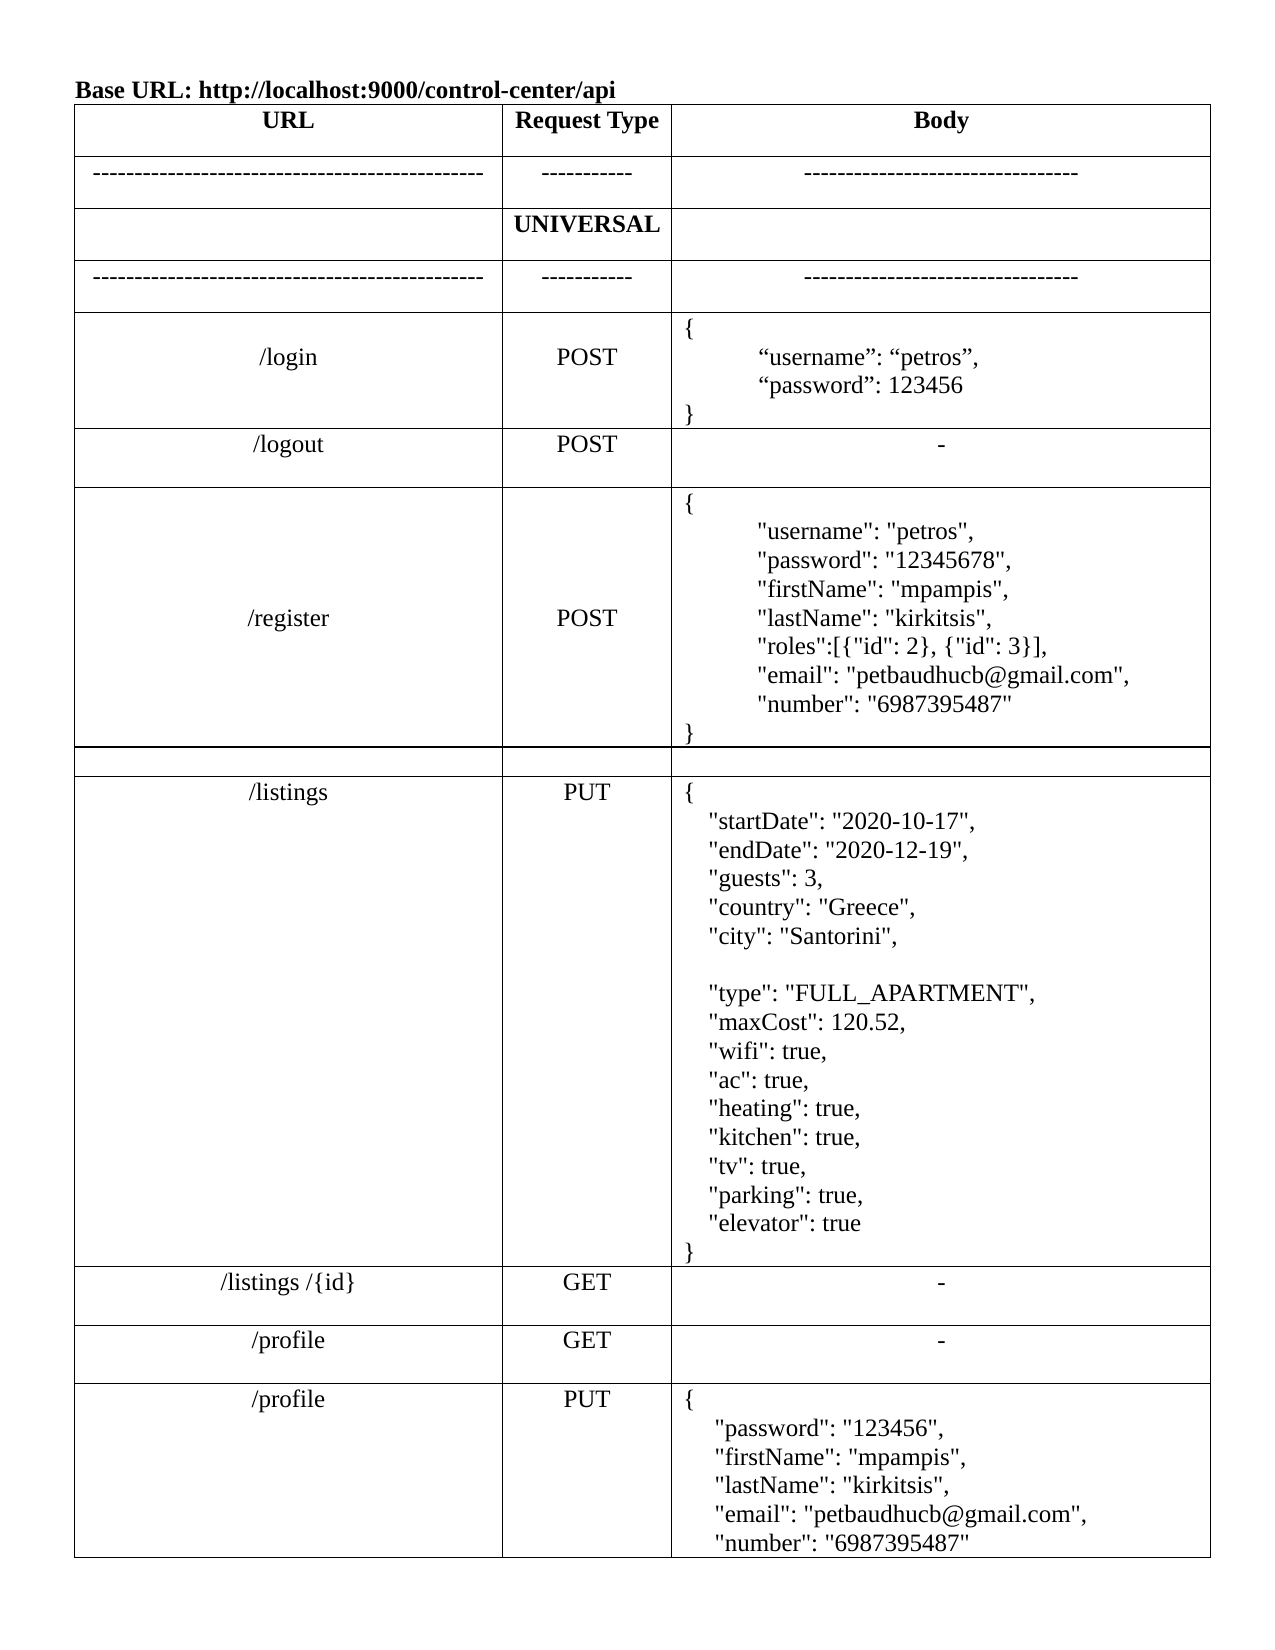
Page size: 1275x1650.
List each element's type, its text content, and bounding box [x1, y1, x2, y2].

table_cell [1211, 208, 1275, 260]
table_cell [1211, 776, 1275, 1266]
table_cell ----------------------------------------------- [1211, 156, 1275, 208]
table_cell - [672, 429, 1210, 487]
table_cell [1211, 746, 1275, 776]
table_header URL [75, 105, 502, 156]
table_cell PUT [503, 777, 671, 1266]
table_cell --------------------------------- [672, 157, 1210, 208]
table_header Body [672, 105, 1210, 156]
table_cell ----------------------------------------------- [1211, 260, 1275, 312]
table_cell { “username”: “petros”, “password”: 123456 } [672, 313, 1210, 428]
table_cell UNIVERSAL [503, 209, 671, 260]
table_cell [503, 748, 671, 776]
table_cell - [672, 1267, 1210, 1324]
table_cell GET [503, 1326, 671, 1383]
table_cell /listings [75, 777, 502, 1266]
table_cell /listings /{id} [75, 1267, 502, 1324]
table_cell [1211, 487, 1275, 746]
table_header [1211, 104, 1275, 156]
table_cell POST [503, 488, 671, 746]
table_cell GET [503, 1267, 671, 1324]
table_cell [672, 748, 1210, 776]
table_cell ----------------------------------------------- [75, 261, 502, 312]
table_cell { "username": "petros", "password": "12345678", "firstName": "mpampis", "lastName": "kirkitsis", "roles":[{"id": 2}, {"id": 3}], "email": "petbaudhucb@gmail.com", "number": "6987395487" } [672, 488, 1210, 746]
table_cell PUT [503, 1384, 671, 1557]
table_cell [75, 748, 502, 776]
table_cell [75, 209, 502, 260]
table_cell { "password": "123456", "firstName": "mpampis", "lastName": "kirkitsis", "email": "petbaudhucb@gmail.com", "number": "6987395487" [672, 1384, 1210, 1557]
table_cell [672, 209, 1210, 260]
table_cell POST [503, 313, 671, 428]
table_cell ----------------------------------------------- [75, 157, 502, 208]
table_cell /register [75, 488, 502, 746]
table_cell /login [75, 313, 502, 428]
table_cell ----------- [503, 261, 671, 312]
table_header Request Type [503, 105, 671, 156]
table_cell POST [503, 429, 671, 487]
table_cell [1211, 312, 1275, 428]
table_cell { "startDate": "2020-10-17", "endDate": "2020-12-19", "guests": 3, "country": "Greece", "city": "Santorini", "type": "FULL_APARTMENT", "maxCost": 120.52, "wifi": true, "ac": true, "heating": true, "kitchen": true, "tv": true, "parking": true, "elevator": true } [672, 777, 1210, 1266]
table_cell /profile [75, 1326, 502, 1383]
table_cell ----------- [503, 157, 671, 208]
table_cell [1211, 428, 1275, 487]
table_cell /profile [75, 1384, 502, 1557]
table_cell [1211, 1266, 1275, 1324]
table_cell [1211, 1325, 1275, 1383]
table_cell [1211, 1383, 1275, 1557]
table_cell - [672, 1326, 1210, 1383]
table_cell /logout [75, 429, 502, 487]
table_cell --------------------------------- [672, 261, 1210, 312]
